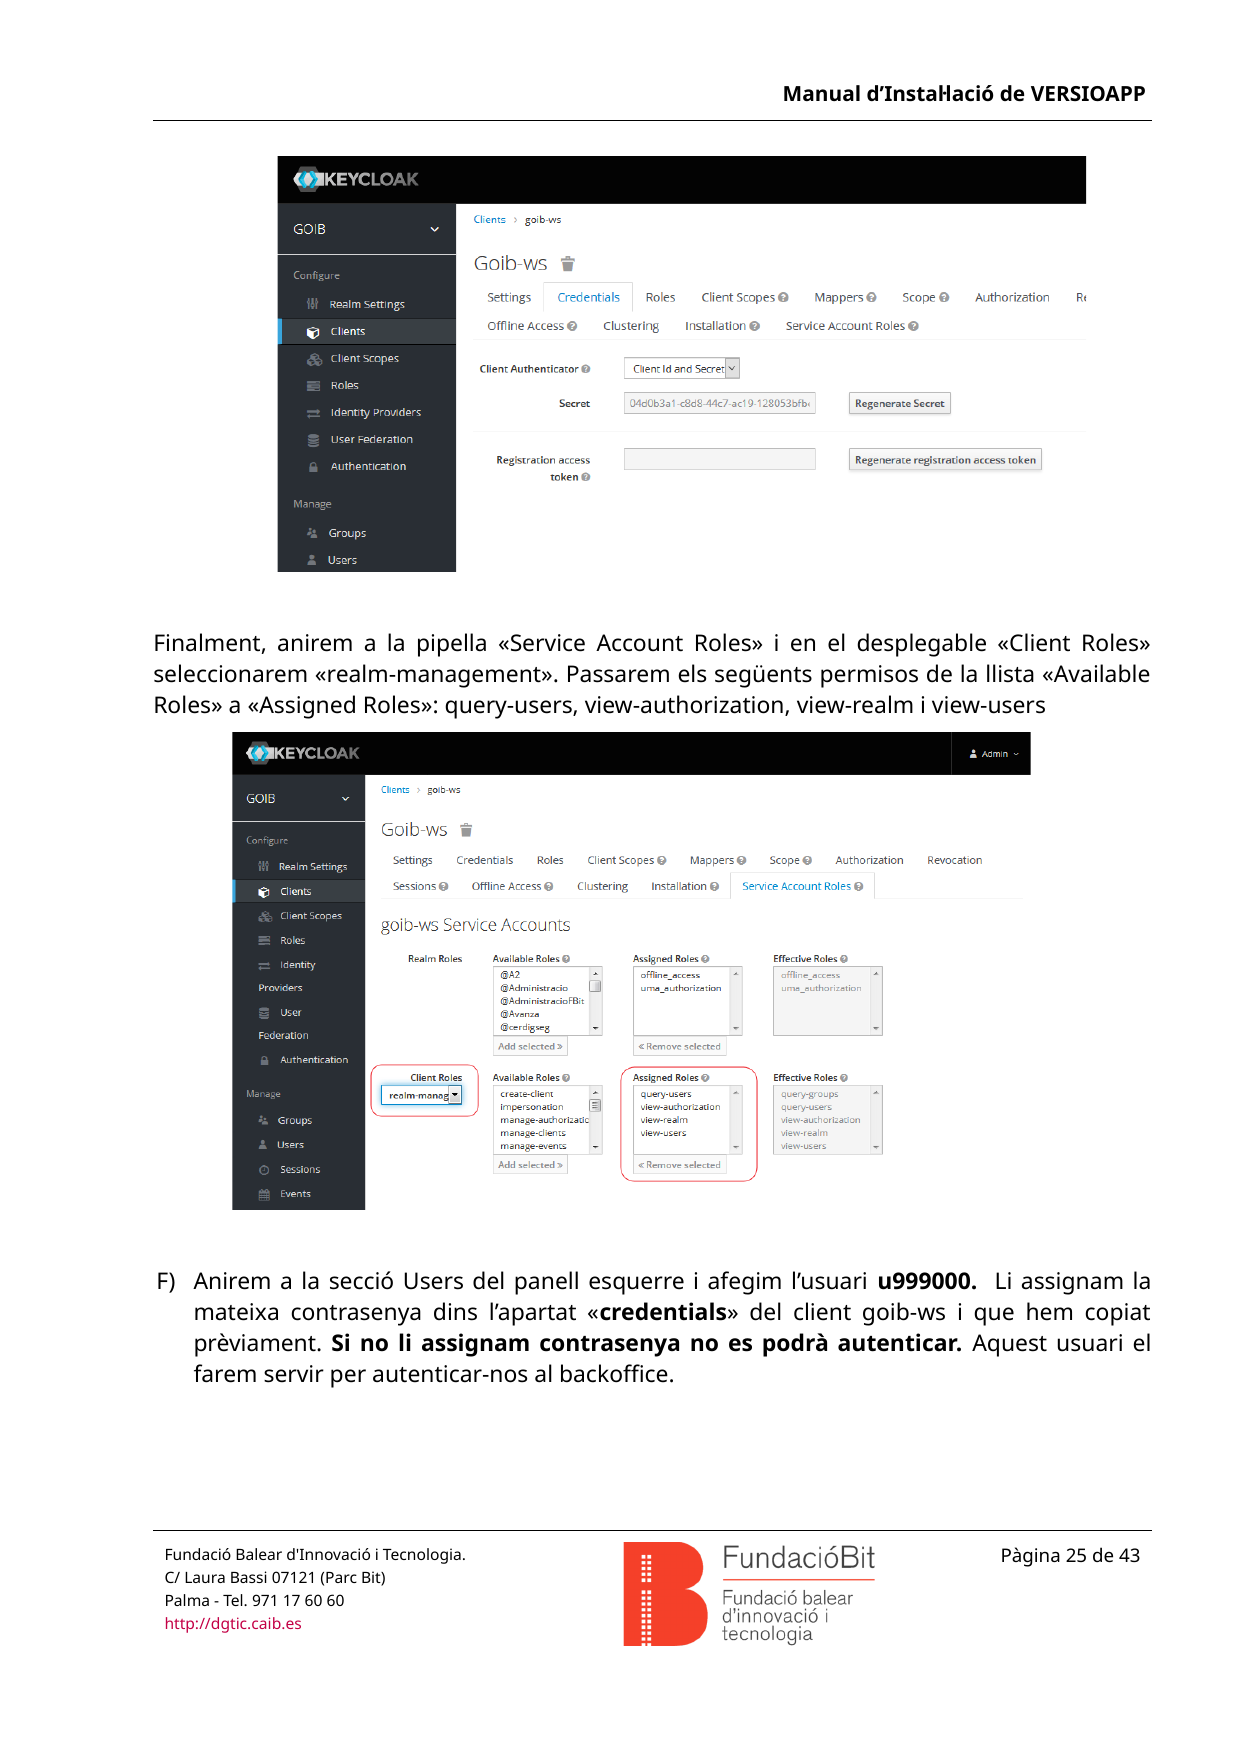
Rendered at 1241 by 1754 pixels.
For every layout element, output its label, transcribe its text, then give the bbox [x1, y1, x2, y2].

list Finalment, anirem a la pipella «Service Account Roles» i en el desplegable «Client Roles» seleccionarem «realm-management». Passarem els següents permisos de la llista «Available Roles» a «Assigned Roles»: query-users, view-authorization, view-realm i view-users [153, 627, 1152, 721]
picture [232, 732, 1031, 1210]
picture [277, 156, 1087, 572]
picture [623, 1542, 875, 1646]
list Anirem a la secció Users del panell esquerre i afegim l’usuari u999000. Li assignam la mateixa contrasenya dins l’apartat «credentials» del client goib-ws i que hem copiat prèviament. Si no li assignam contrasenya no es podrà autenticar. Aquest usuari el farem servir per autenticar-nos al backoffice. [156, 1265, 1152, 1390]
